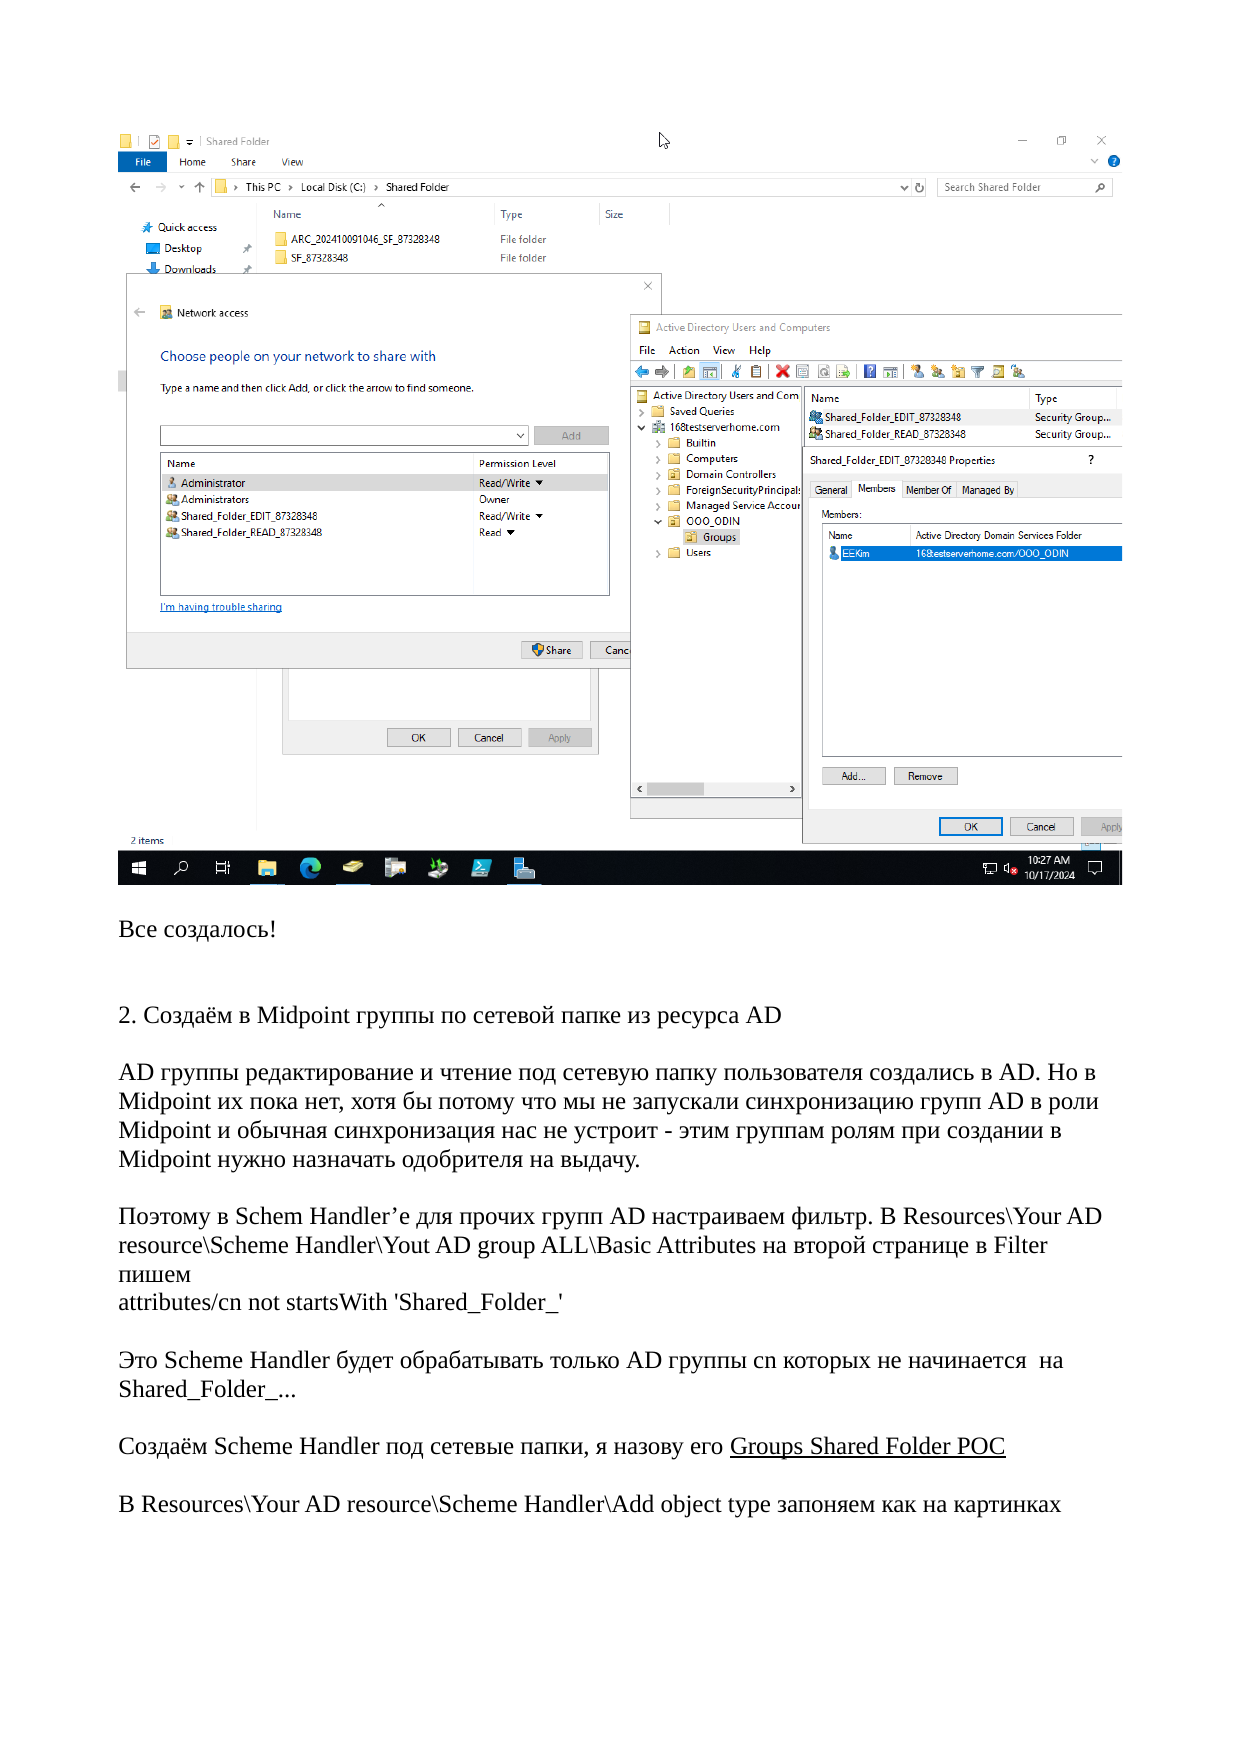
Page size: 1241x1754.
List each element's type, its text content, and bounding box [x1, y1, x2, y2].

text Это Scheme Handler будет обрабатывать только AD группы сn которых не начинается на Shared_Folder_... [118, 1345, 1122, 1402]
text AD группы редактирование и чтение под сетевую папку пользователя создались в AD. Но в Midpoint их пока нет, хотя бы потому что мы не запускали синхронизацию групп AD в роли Midpoint и обычная синхронизация нас не устроит - этим группам ролям при создании в Midpoint нужно назначать одобрителя на выдачу. [118, 1057, 1122, 1172]
text Создаём Scheme Handler под сетевые папки, я назову его Groups Shared Folder POC [118, 1431, 1122, 1460]
text 2. Создаём в Midpoint группы по сетевой папке из ресурса AD [118, 1000, 1122, 1029]
text Поэтому в Schem Handler’e для прочих групп AD настраиваем фильтр. В Resources\Your AD resource\Scheme Handler\Yout AD group ALL\Basic Attributes на второй странице в Filter пишем [118, 1201, 1122, 1287]
picture [118, 132, 1123, 885]
text Все создалось! [118, 914, 1122, 942]
text attributes/cn not startsWith 'Shared_Folder_' [118, 1287, 1122, 1316]
text В Resources\Your AD resource\Scheme Handler\Add object type запоняем как на картинках [118, 1489, 1122, 1517]
